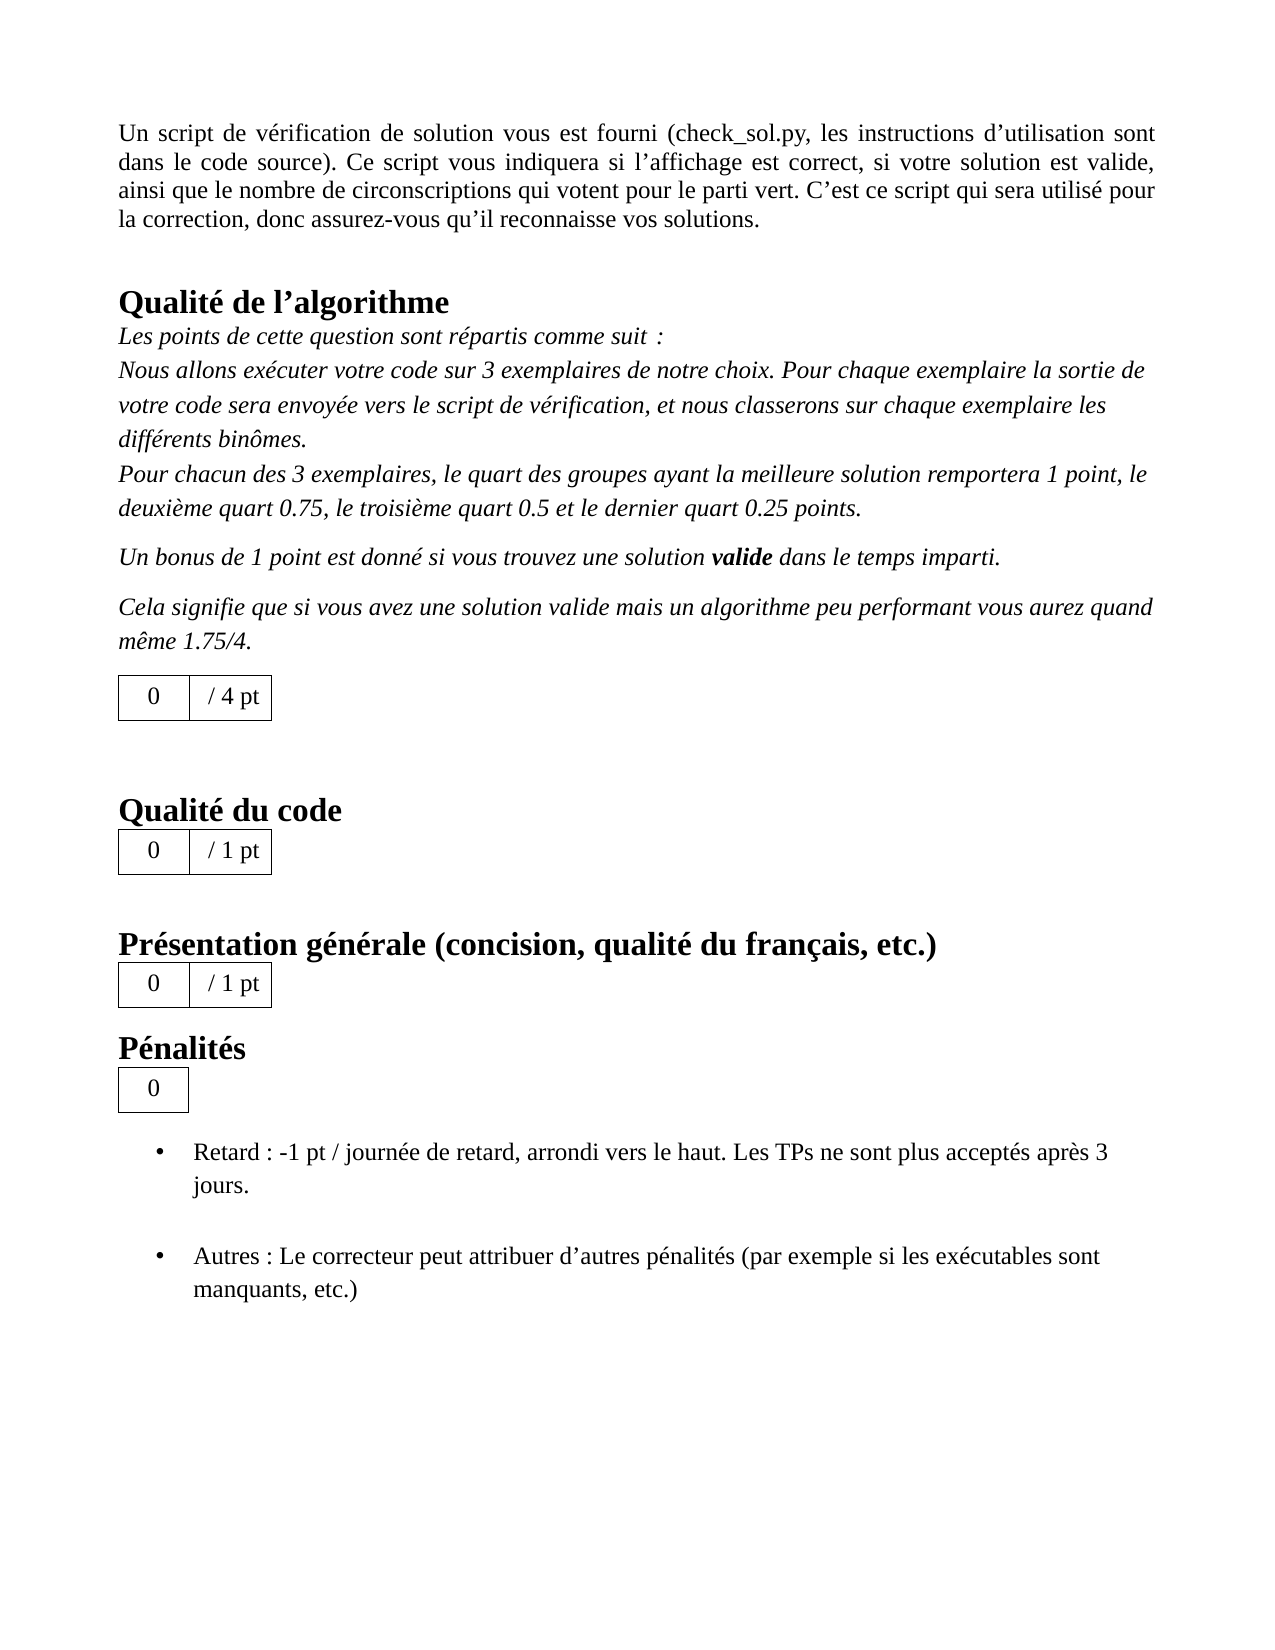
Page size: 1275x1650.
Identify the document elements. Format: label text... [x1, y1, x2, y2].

table_header / 1 pt [190, 830, 271, 874]
table_header 0 [119, 676, 189, 720]
list Autres : Le correcteur peut attribuer d’autres pénalités (par exemple si les exécutables sont manquants, etc.) [156, 1241, 1157, 1303]
text Un bonus de 1 point est donné si vous trouvez une solution valide dans le temps imparti. [118, 542, 1157, 571]
table_header 0 [119, 1068, 188, 1112]
subtitle Qualité du code [118, 791, 1157, 829]
text Les points de cette question sont répartis comme suit : Nous allons exécuter votre code sur 3 exemplaires de notre choix. Pour chaque exemplaire la sortie de votre code sera envoyée vers le script de vérification, et nous classerons sur chaque exemplaire les différents binômes. Pour chacun des 3 exemplaires, le quart des groupes ayant la meilleure solution remportera 1 point, le deuxième quart 0.75, le troisième quart 0.5 et le dernier quart 0.25 points. [118, 321, 1157, 522]
table_header / 4 pt [190, 676, 271, 720]
table_header 0 [119, 830, 189, 874]
table_header 0 [119, 963, 189, 1007]
table_header / 1 pt [190, 963, 271, 1007]
subtitle Présentation générale (concision, qualité du français, etc.) [118, 924, 1157, 962]
subtitle Qualité de l’algorithme [118, 283, 1157, 321]
text Un script de vérification de solution vous est fourni (check_sol.py, les instructions d’utilisation sont dans le code source). Ce script vous indiquera si l’affichage est correct, si votre solution est valide, ainsi que le nombre de circonscriptions qui votent pour le parti vert. C’est ce script qui sera utilisé pour la correction, donc assurez-vous qu’il reconnaisse vos solutions. [118, 118, 1157, 233]
text Cela signifie que si vous avez une solution valide mais un algorithme peu performant vous aurez quand même 1.75/4. [118, 592, 1157, 655]
subtitle Pénalités [118, 1029, 1157, 1067]
list Retard : -1 pt / journée de retard, arrondi vers le haut. Les TPs ne sont plus acceptés après 3 jours. [156, 1137, 1157, 1199]
